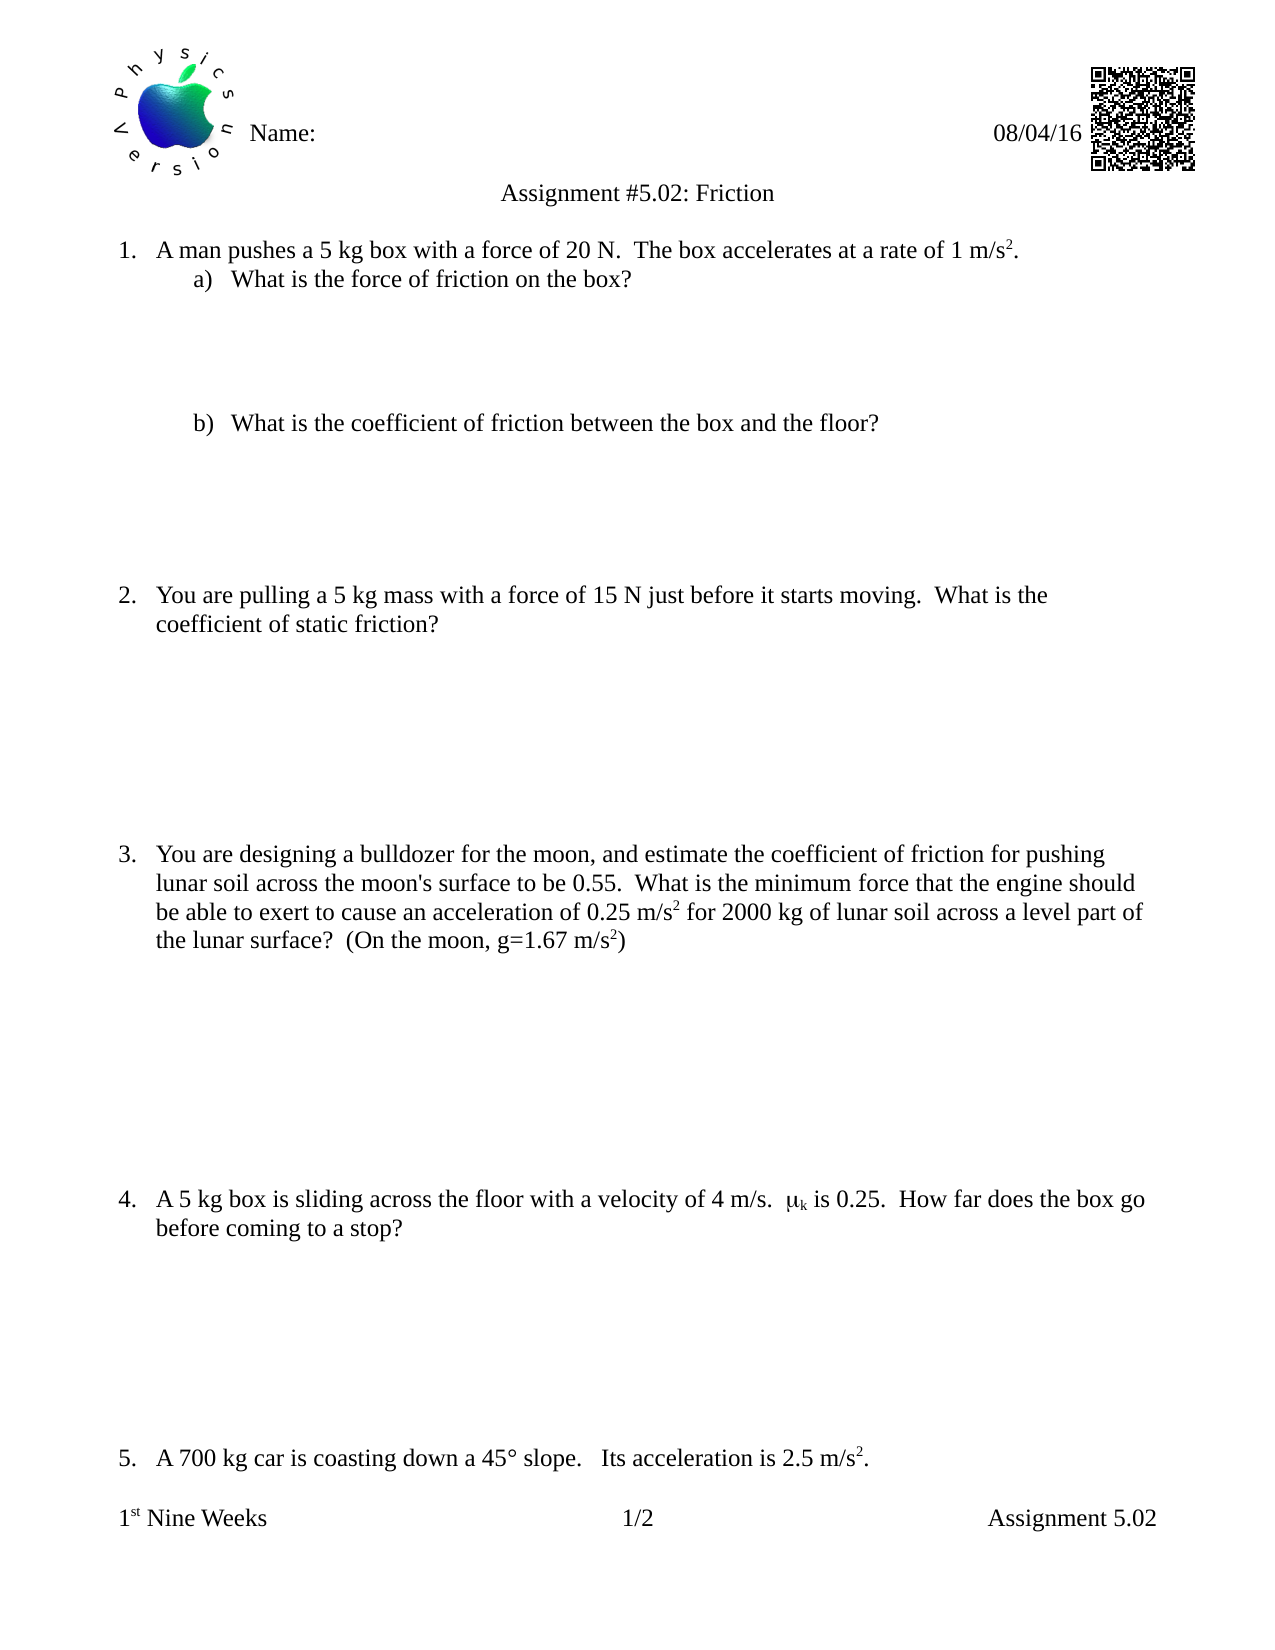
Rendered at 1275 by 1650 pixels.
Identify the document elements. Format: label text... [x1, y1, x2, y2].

list You are pulling a 5 kg mass with a force of 15 N just before it starts moving. What is the coefficient of static friction? [118, 581, 1157, 638]
list A 700 kg car is coasting down a 45° slope. Its acceleration is 2.5 m/s2. [118, 1443, 1157, 1472]
list You are designing a bulldozer for the moon, and estimate the coefficient of friction for pushing lunar soil across the moon's surface to be 0.55. What is the minimum force that the engine should be able to exert to cause an acceleration of 0.25 m/s2 for 2000 kg of lunar soil across a level part of the lunar surface? (On the moon, g=1.67 m/s2) [118, 839, 1157, 954]
list What is the coefficient of friction between the box and the floor? [193, 408, 1157, 437]
list A man pushes a 5 kg box with a force of 20 N. The box accelerates at a rate of 1 m/s2. [118, 236, 1157, 264]
list What is the force of friction on the box? [193, 264, 1157, 293]
text Assignment #5.02: Friction [118, 176, 1157, 207]
list A 5 kg box is sliding across the floor with a velocity of 4 m/s. mk is 0.25. How far does the box go before coming to a stop? [118, 1184, 1157, 1242]
picture [113, 48, 234, 176]
picture [1082, 58, 1203, 179]
